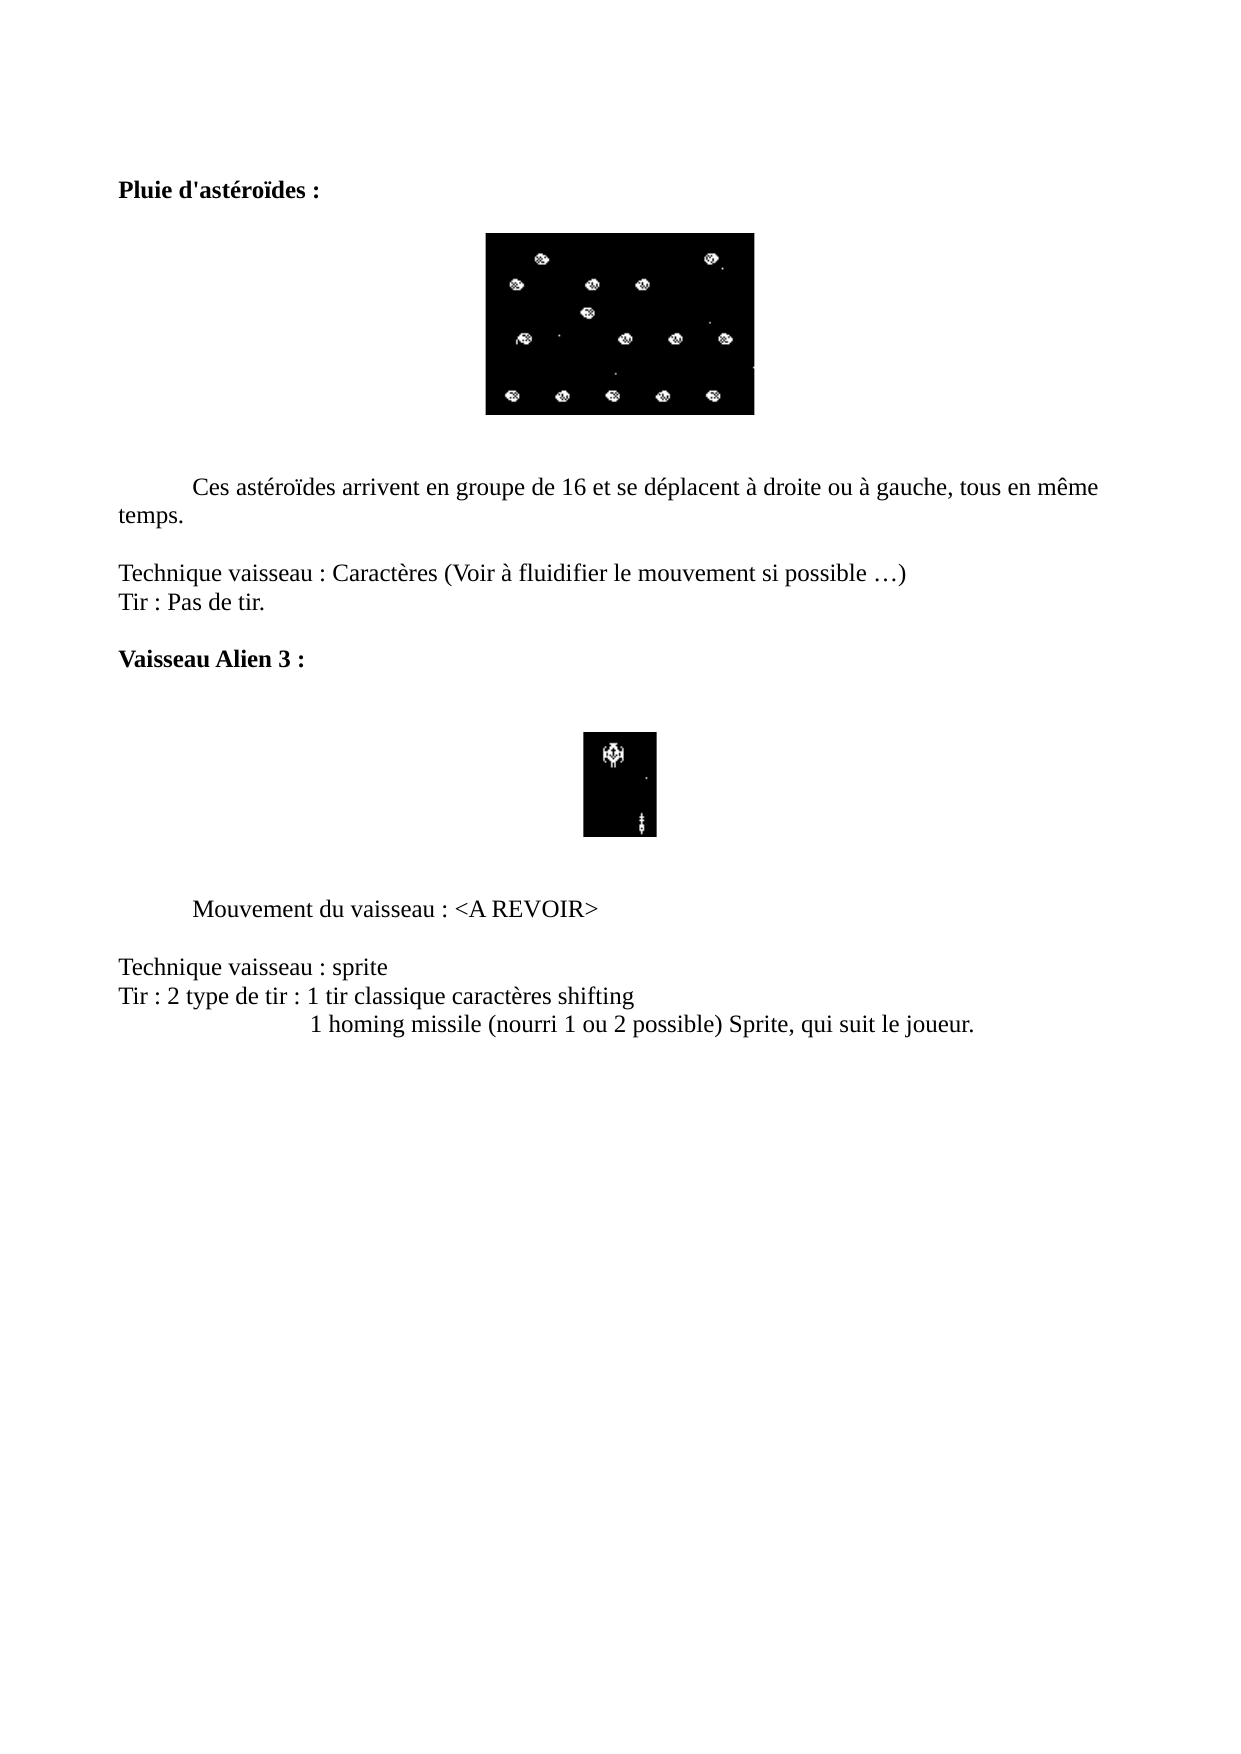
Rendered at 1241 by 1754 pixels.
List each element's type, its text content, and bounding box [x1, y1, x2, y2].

text 1 homing missile (nourri 1 ou 2 possible) Sprite, qui suit le joueur. [118, 1009, 1122, 1038]
text Technique vaisseau : sprite [118, 952, 1122, 981]
text Tir : 2 type de tir : 1 tir classique caractères shifting [118, 981, 1122, 1009]
text Mouvement du vaisseau : <A REVOIR> [118, 894, 1122, 923]
text Tir : Pas de tir. [118, 587, 1122, 616]
text Pluie d'astéroïdes : [118, 176, 1122, 204]
text Ces astéroïdes arrivent en groupe de 16 et se déplacent à droite ou à gauche, tous en même temps. [118, 472, 1122, 529]
text Technique vaisseau : Caractères (Voir à fluidifier le mouvement si possible …) [118, 558, 1122, 587]
text Vaisseau Alien 3 : [118, 644, 1122, 673]
